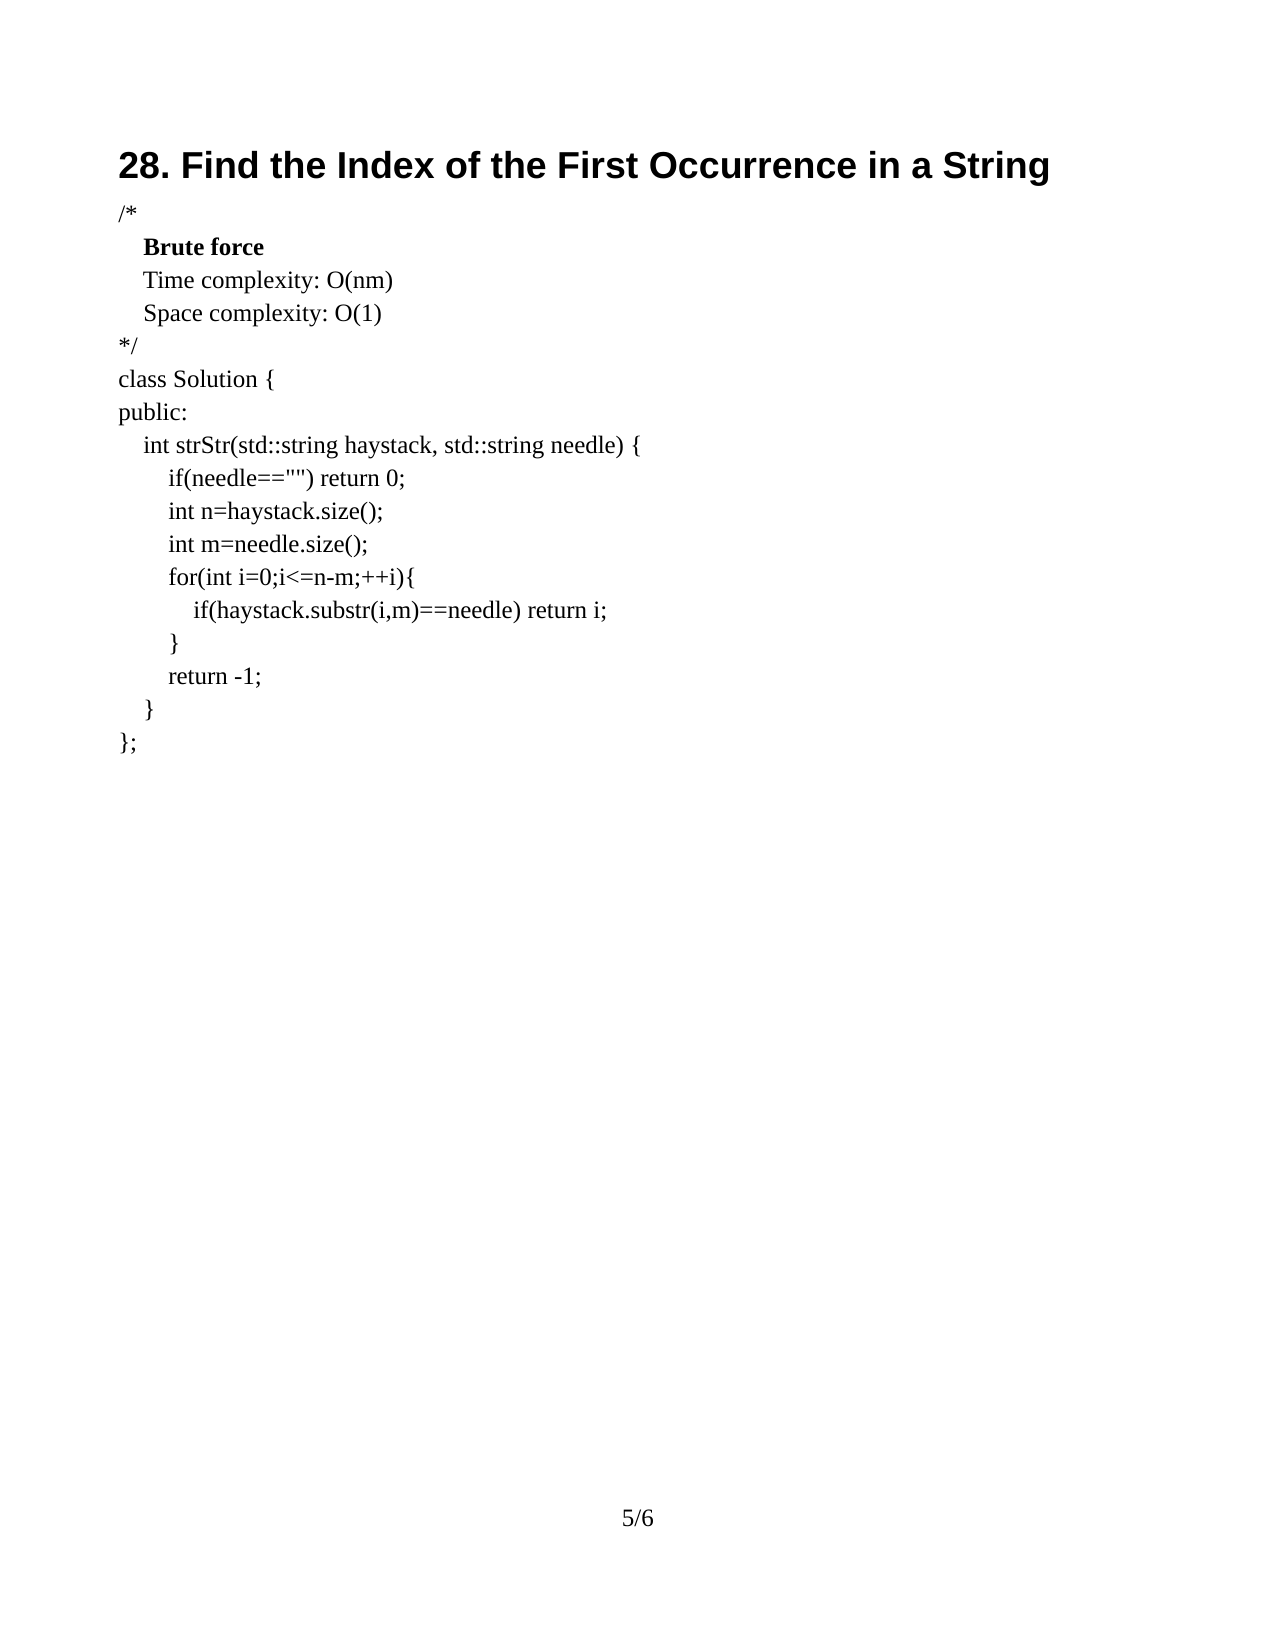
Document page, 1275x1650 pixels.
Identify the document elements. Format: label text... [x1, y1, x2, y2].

text int n=haystack.size(); [118, 496, 1157, 525]
text } [118, 628, 1157, 657]
text public: [118, 397, 1157, 426]
text } [118, 694, 1157, 723]
text if(needle=="") return 0; [118, 463, 1157, 492]
text int m=needle.size(); [118, 529, 1157, 558]
text }; [118, 727, 1157, 756]
text class Solution { [118, 364, 1157, 393]
text for(int i=0;i<=n-m;++i){ [118, 562, 1157, 591]
text return -1; [118, 661, 1157, 690]
text /* [118, 199, 1157, 227]
text */ [118, 331, 1157, 359]
text Space complexity: O(1) [118, 298, 1157, 327]
text if(haystack.substr(i,m)==needle) return i; [118, 595, 1157, 624]
text Brute force [118, 232, 1157, 261]
text int strStr(std::string haystack, std::string needle) { [118, 430, 1157, 459]
subtitle 28. Find the Index of the First Occurrence in a String [118, 143, 1157, 186]
text Time complexity: O(nm) [118, 265, 1157, 293]
